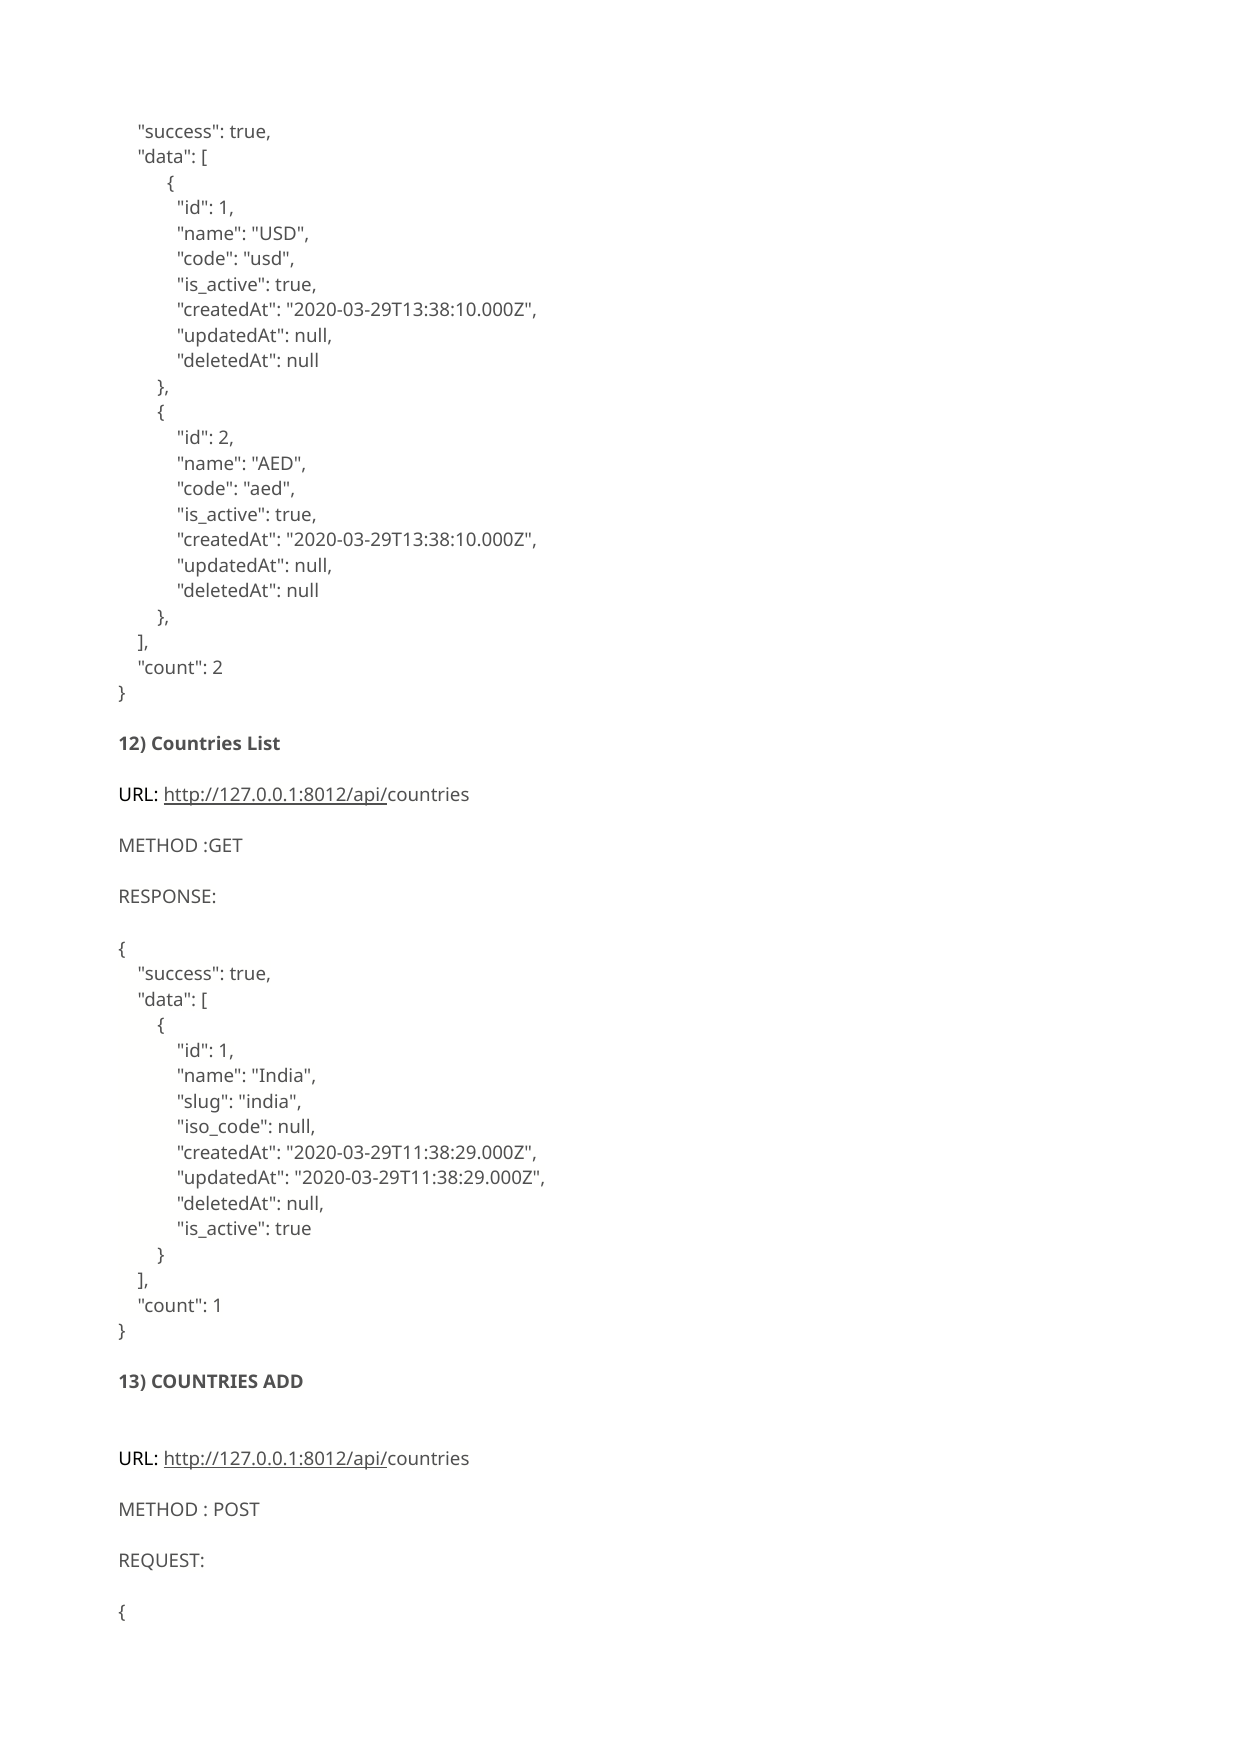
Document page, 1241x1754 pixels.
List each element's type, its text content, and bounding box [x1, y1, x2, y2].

text "updatedAt": null, [118, 322, 1122, 348]
text "data": [ [118, 986, 1122, 1011]
text "name": "AED", [118, 450, 1122, 475]
text "updatedAt": "2020-03-29T11:38:29.000Z", [118, 1164, 1122, 1190]
text "success": true, [118, 118, 1122, 144]
text RESPONSE: [118, 884, 1122, 909]
text { [118, 399, 1122, 424]
text } [118, 1318, 1122, 1343]
text } [118, 1241, 1122, 1267]
text ], [118, 628, 1122, 654]
text "deletedAt": null [118, 577, 1122, 603]
text "name": "USD", [118, 220, 1122, 246]
text "data": [ [118, 144, 1122, 169]
text "createdAt": "2020-03-29T11:38:29.000Z", [118, 1139, 1122, 1164]
text 13) COUNTRIES ADD [118, 1369, 1122, 1394]
text } [118, 679, 1122, 705]
text METHOD :GET [118, 833, 1122, 858]
text }, [118, 373, 1122, 399]
text "code": "usd", [118, 246, 1122, 271]
text "is_active": true, [118, 501, 1122, 526]
text URL: http://127.0.0.1:8012/api/countries [118, 782, 1122, 807]
text URL: http://127.0.0.1:8012/api/countries [118, 1445, 1122, 1471]
text 12) Countries List [118, 731, 1122, 756]
text "name": "India", [118, 1062, 1122, 1088]
text "count": 1 [118, 1292, 1122, 1318]
text "deletedAt": null, [118, 1190, 1122, 1216]
text { [118, 1011, 1122, 1037]
text REQUEST: [118, 1547, 1122, 1573]
text "createdAt": "2020-03-29T13:38:10.000Z", [118, 526, 1122, 552]
text METHOD : POST [118, 1496, 1122, 1522]
text "updatedAt": null, [118, 552, 1122, 577]
text "id": 2, [118, 424, 1122, 450]
text "count": 2 [118, 654, 1122, 679]
text "createdAt": "2020-03-29T13:38:10.000Z", [118, 297, 1122, 322]
text { [118, 169, 1122, 195]
text "slug": "india", [118, 1088, 1122, 1113]
text { [118, 935, 1122, 960]
text "id": 1, [118, 195, 1122, 220]
text ], [118, 1267, 1122, 1292]
text }, [118, 603, 1122, 628]
text "success": true, [118, 960, 1122, 986]
text "id": 1, [118, 1037, 1122, 1062]
text { [118, 1598, 1122, 1624]
text "is_active": true, [118, 271, 1122, 297]
text "deletedAt": null [118, 348, 1122, 373]
text "is_active": true [118, 1216, 1122, 1241]
text "iso_code": null, [118, 1113, 1122, 1139]
text "code": "aed", [118, 475, 1122, 501]
